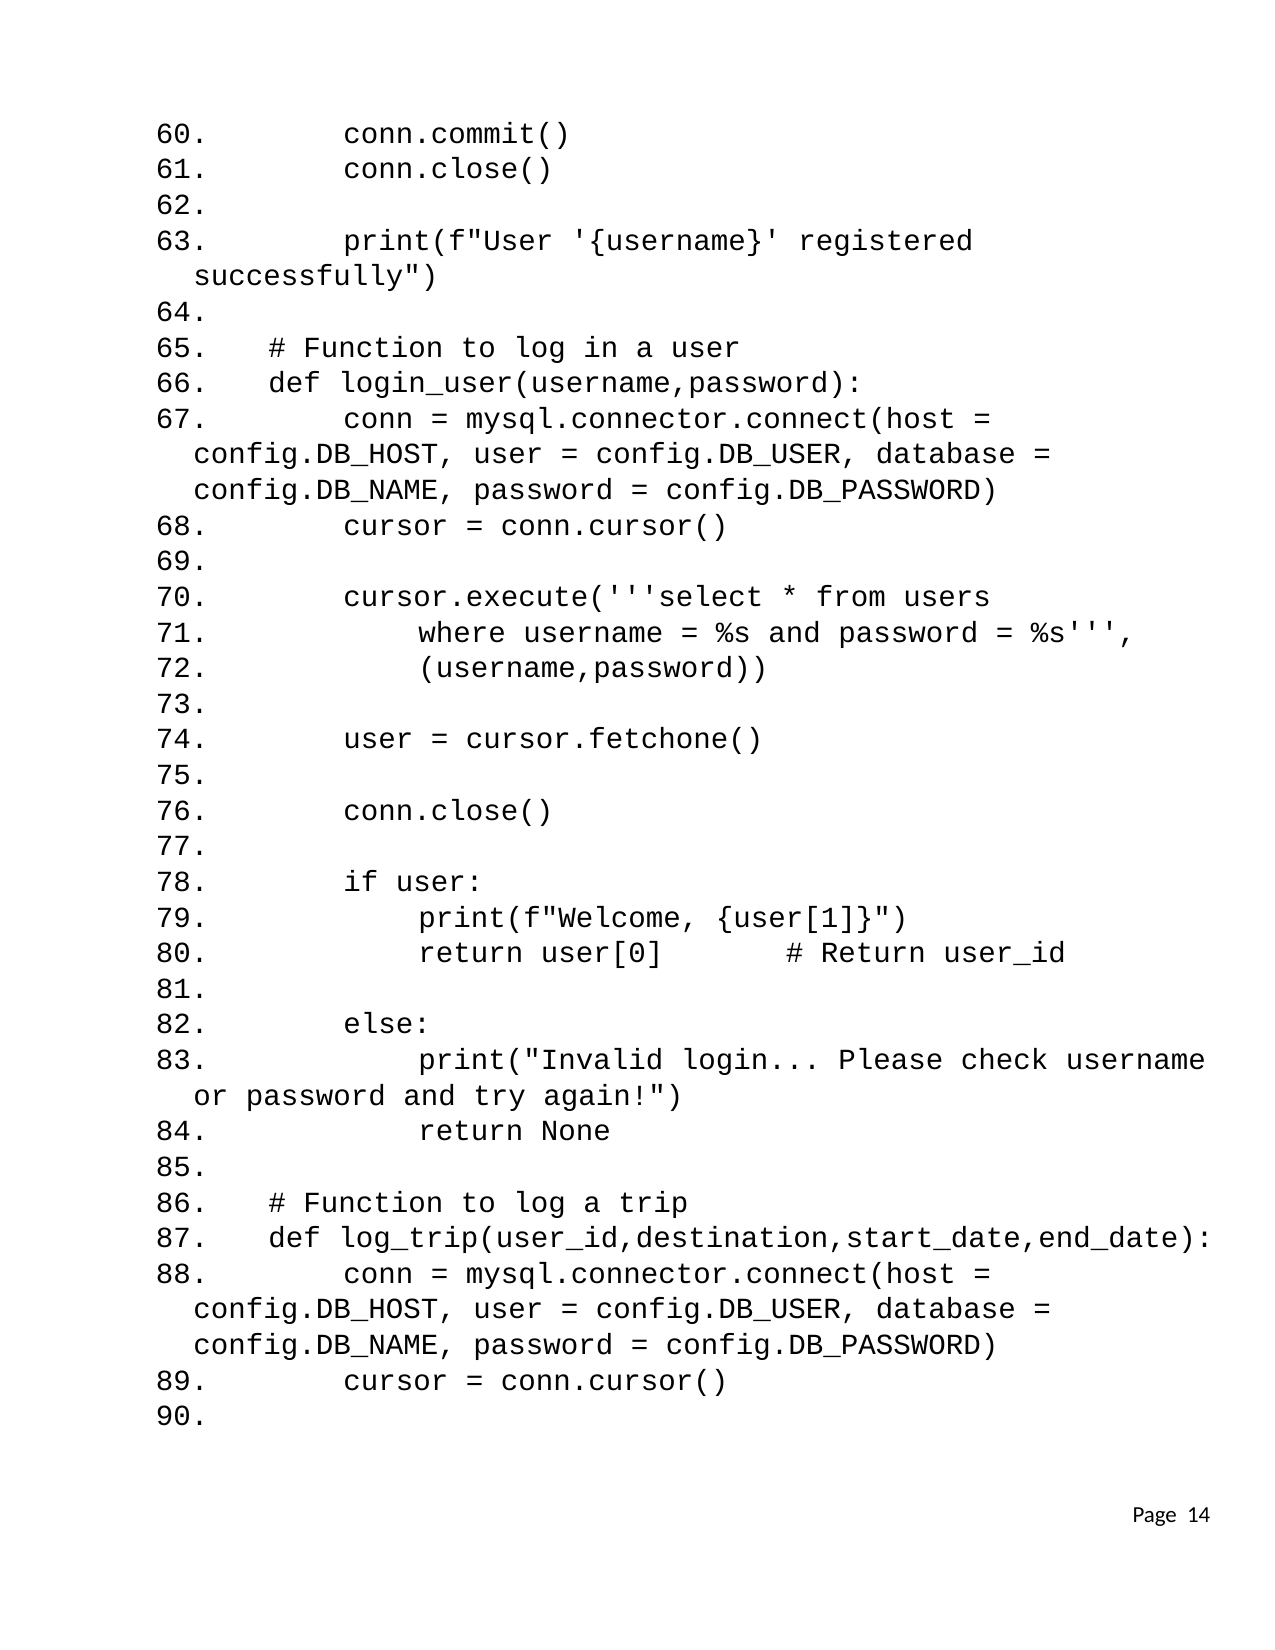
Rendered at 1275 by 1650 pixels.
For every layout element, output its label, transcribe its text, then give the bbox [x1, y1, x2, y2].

list user = cursor.fetchone() [156, 725, 1223, 758]
list conn.close() [156, 155, 1223, 188]
list # Function to log a trip [156, 1188, 1223, 1221]
list def login_user(username,password): [156, 368, 1223, 401]
list conn = mysql.connector.connect(host = config.DB_HOST, user = config.DB_USER, database = config.DB_NAME, password = config.DB_PASSWORD) [156, 404, 1223, 508]
list print(f"Welcome, {user[1]}") [156, 903, 1223, 936]
list conn = mysql.connector.connect(host = config.DB_HOST, user = config.DB_USER, database = config.DB_NAME, password = config.DB_PASSWORD) [156, 1259, 1223, 1363]
list (username,password)) [156, 653, 1223, 686]
list where username = %s and password = %s''', [156, 618, 1223, 651]
list cursor = conn.cursor() [156, 1366, 1223, 1399]
list return None [156, 1117, 1223, 1149]
list conn.close() [156, 796, 1223, 829]
list cursor = conn.cursor() [156, 511, 1223, 544]
list conn.commit() [156, 119, 1223, 152]
list else: [156, 1010, 1223, 1043]
list def log_trip(user_id,destination,start_date,end_date): [156, 1223, 1223, 1256]
list if user: [156, 867, 1223, 900]
list print("Invalid login... Please check username or password and try again!") [156, 1045, 1223, 1114]
list cursor.execute('''select * from users [156, 582, 1223, 615]
list print(f"User '{username}' registered successfully") [156, 226, 1223, 294]
list # Function to log in a user [156, 333, 1223, 366]
list return user[0] # Return user_id [156, 938, 1223, 971]
